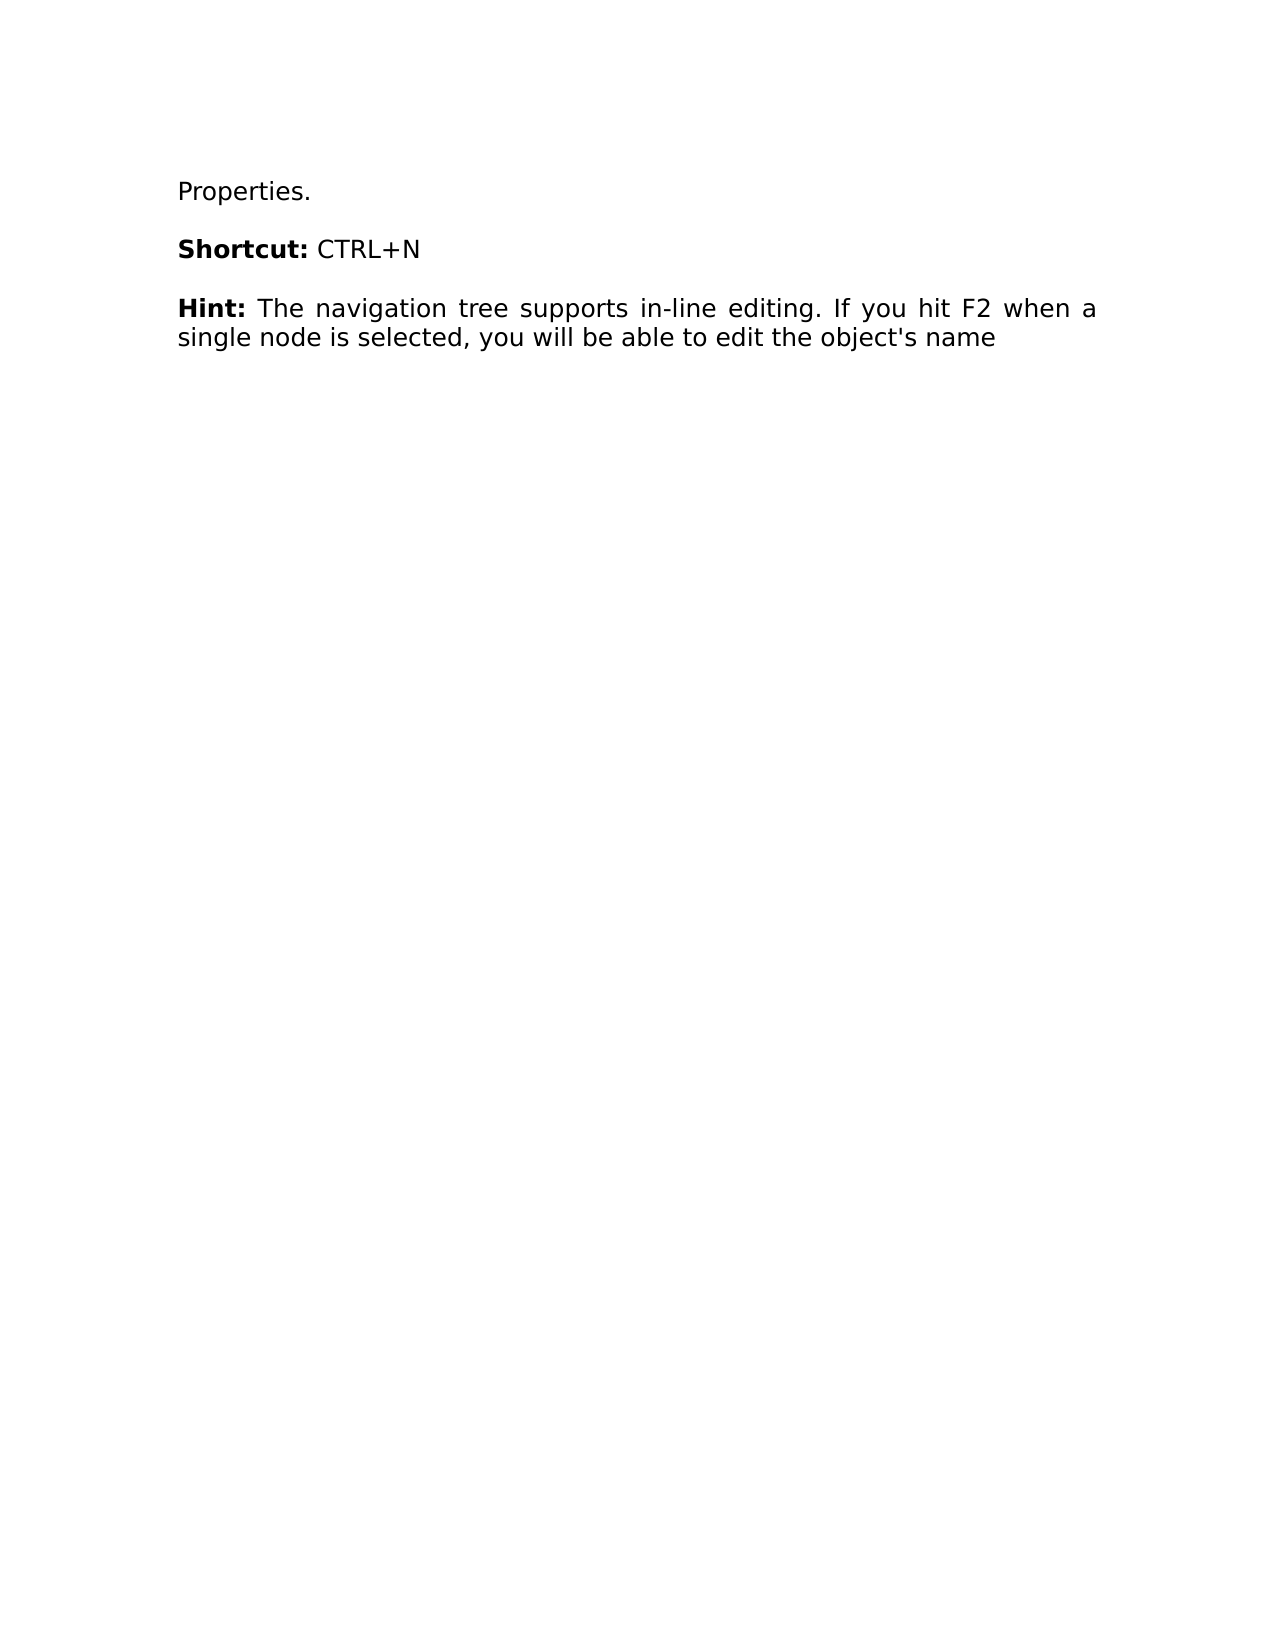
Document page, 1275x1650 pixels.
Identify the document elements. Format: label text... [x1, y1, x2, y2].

text Properties. [177, 177, 1098, 206]
text Hint: The navigation tree supports in-line editing. If you hit F2 when a single node is selected, you will be able to edit the object's name [177, 294, 1098, 352]
text Shortcut: CTRL+N [177, 236, 1098, 265]
